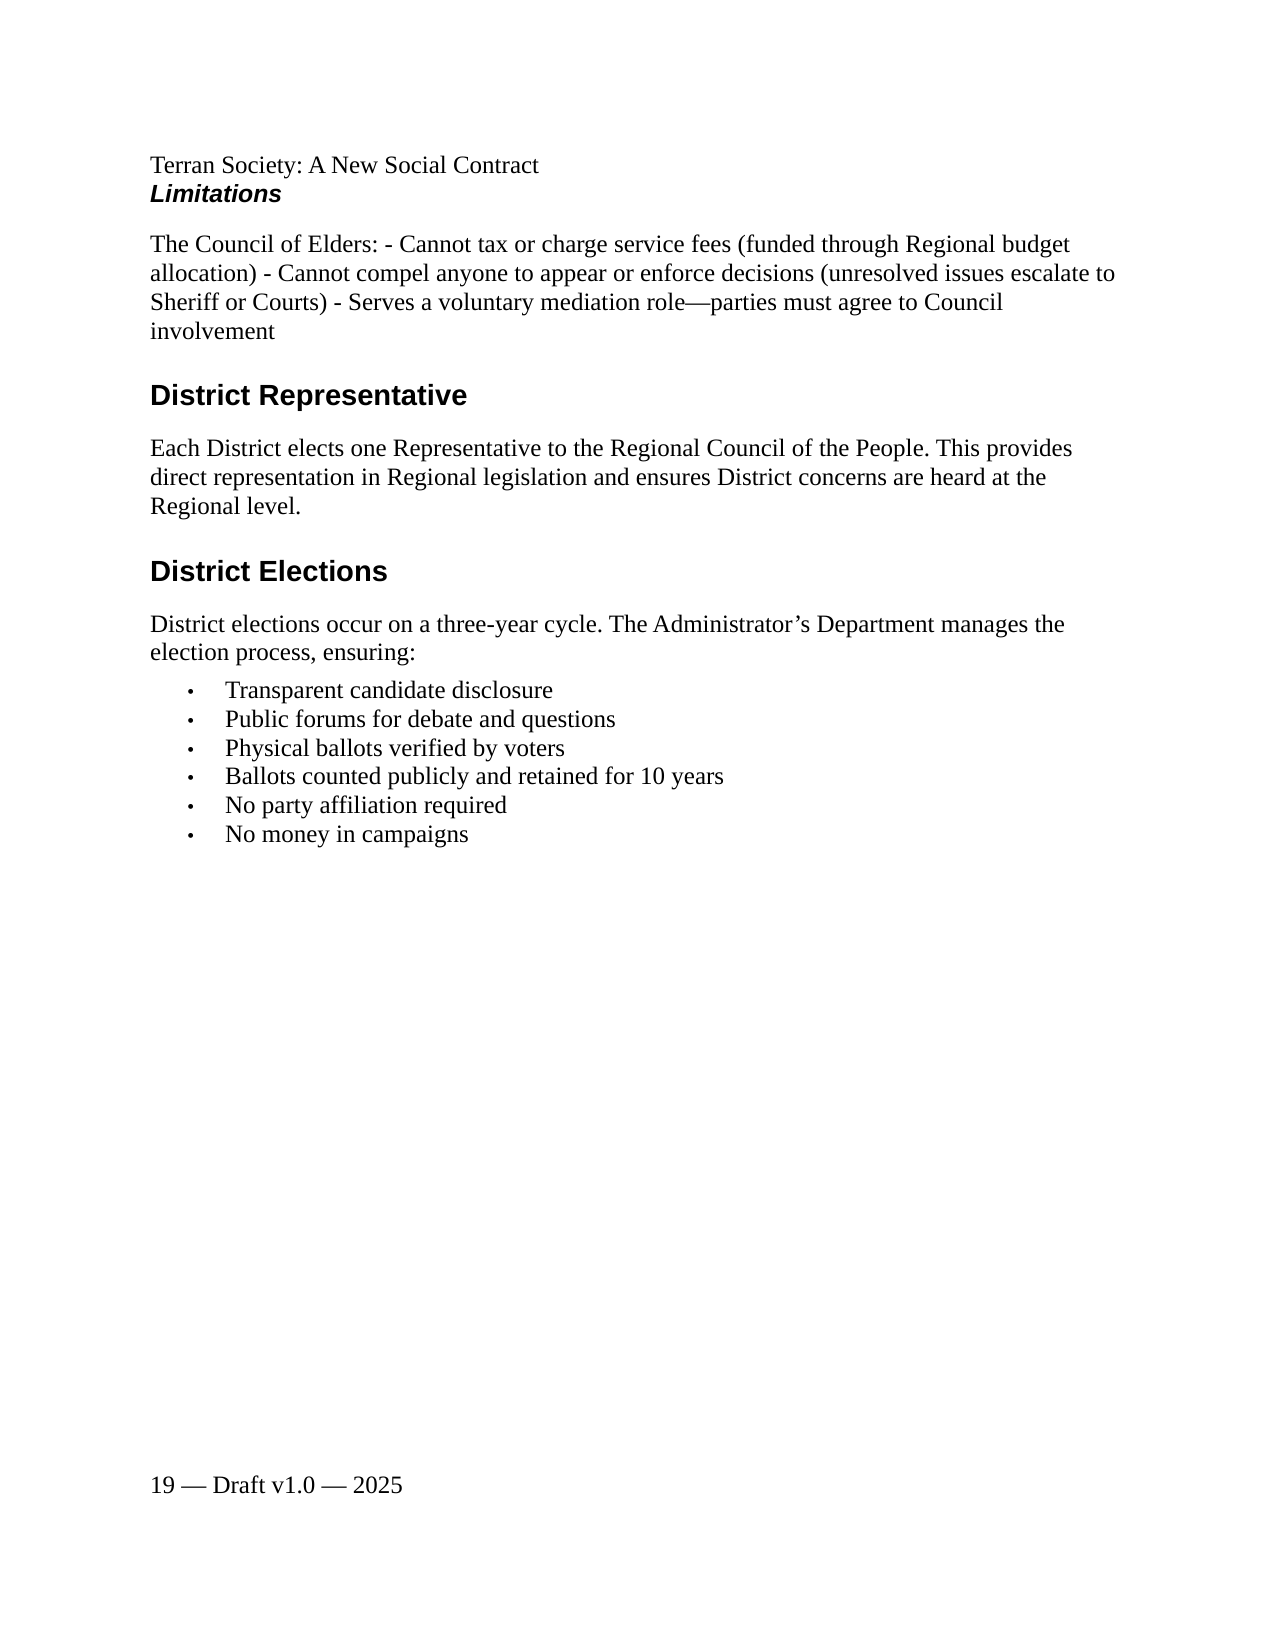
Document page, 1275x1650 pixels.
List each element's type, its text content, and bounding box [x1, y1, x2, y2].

text The Council of Elders: - Cannot tax or charge service fees (funded through Regional budget allocation) - Cannot compel anyone to appear or enforce decisions (unresolved issues escalate to Sheriff or Courts) - Serves a voluntary mediation role—parties must agree to Council involvement [150, 229, 1125, 344]
list No money in campaigns [187, 819, 1125, 848]
list Transparent candidate disclosure [187, 675, 1125, 704]
list No party affiliation required [187, 790, 1125, 819]
list Physical ballots verified by voters [187, 733, 1125, 761]
list Ballots counted publicly and retained for 10 years [187, 761, 1125, 790]
text District elections occur on a three-year cycle. The Administrator’s Department manages the election process, ensuring: [150, 609, 1125, 666]
subtitle District Representative [150, 378, 1125, 412]
text Each District elects one Representative to the Regional Council of the People. This provides direct representation in Regional legislation and ensures District concerns are heard at the Regional level. [150, 433, 1125, 520]
subtitle District Elections [150, 554, 1125, 587]
subtitle Limitations [150, 179, 1125, 208]
list Public forums for debate and questions [187, 704, 1125, 733]
